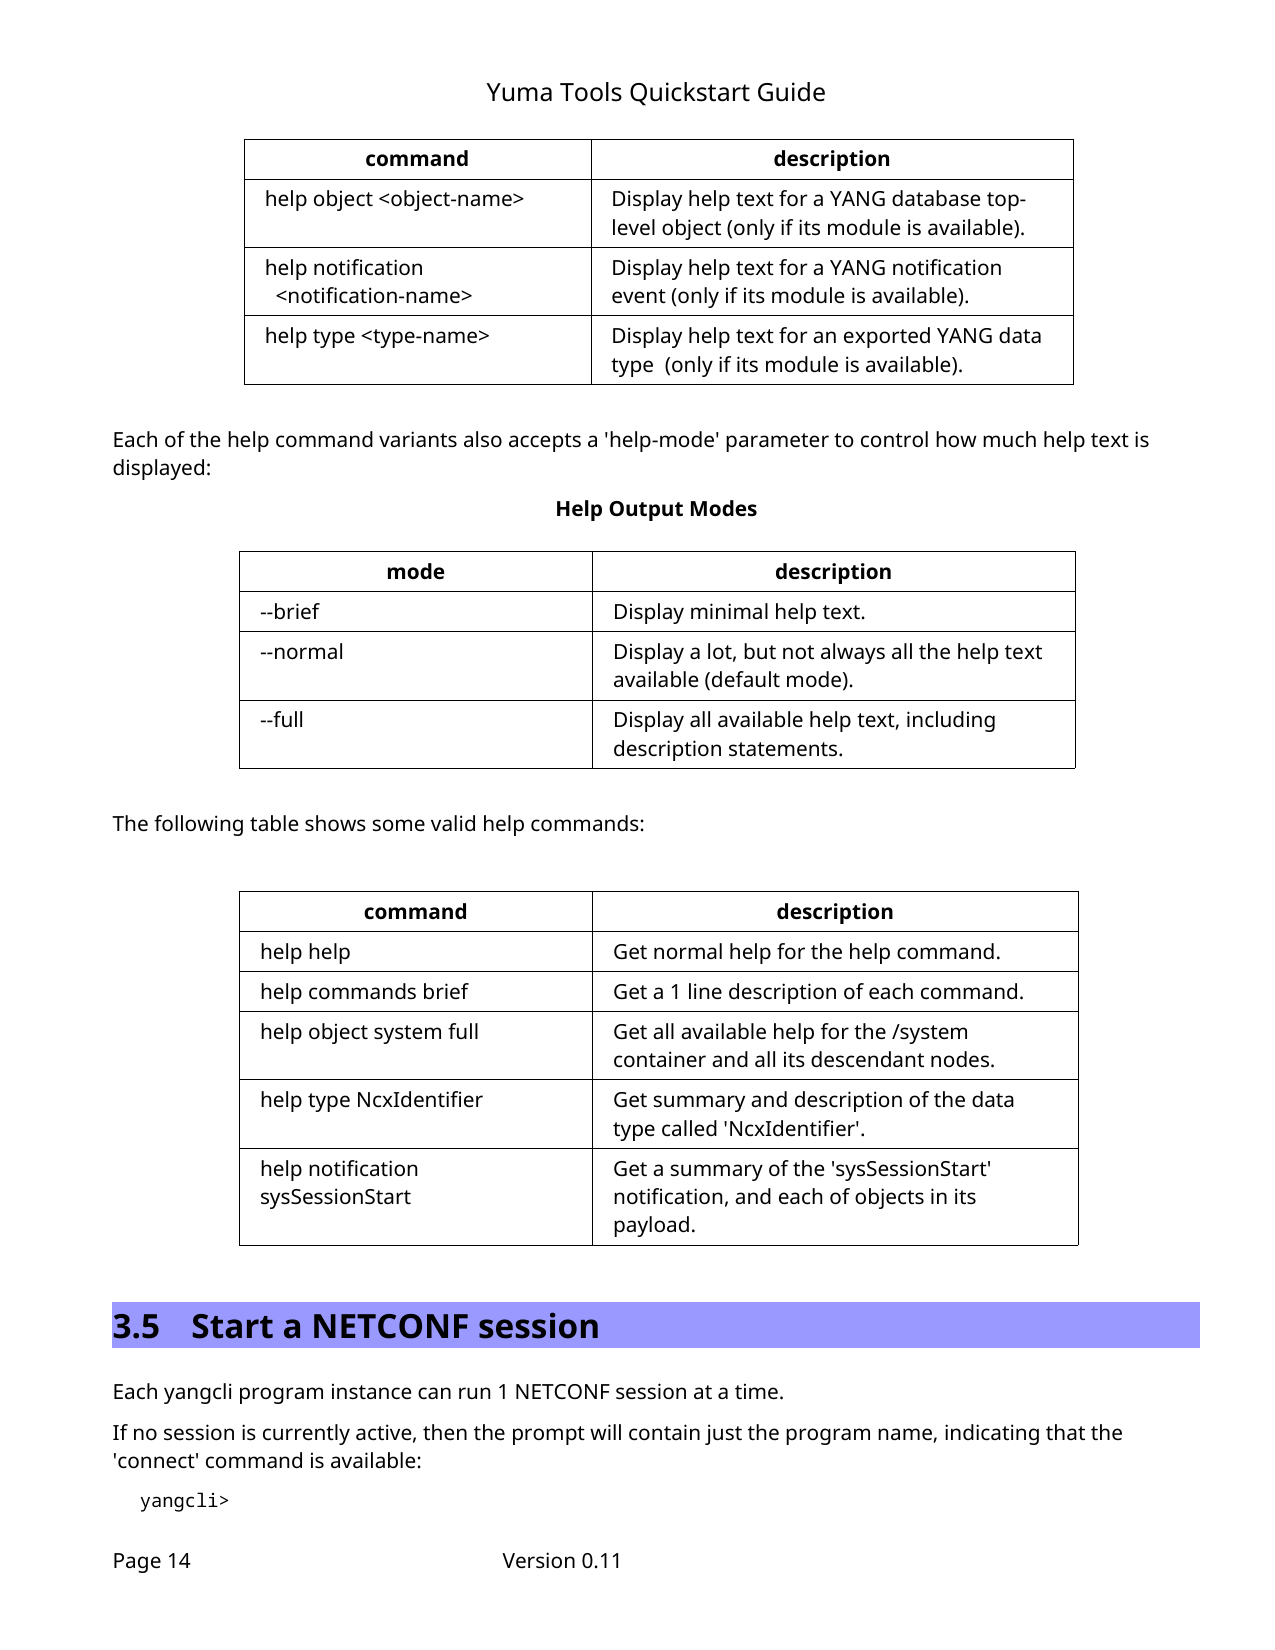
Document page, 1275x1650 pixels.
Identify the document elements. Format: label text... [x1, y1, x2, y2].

table_header description [593, 892, 1078, 931]
table_cell Display all available help text, including description statements. [593, 701, 1075, 768]
table_cell Get a 1 line description of each command. [593, 972, 1078, 1011]
table_cell Get normal help for the help command. [593, 932, 1078, 971]
table_cell help notification <notification-name> [245, 248, 591, 315]
table_cell help object system full [240, 1012, 592, 1079]
table_cell --full [240, 701, 592, 768]
table_cell Get a summary of the 'sysSessionStart' notification, and each of objects in its payload. [593, 1149, 1078, 1245]
table_cell Display help text for a YANG database top-level object (only if its module is available). [592, 180, 1073, 247]
table_cell --normal [240, 632, 592, 699]
subtitle Help Output Modes [127, 494, 1185, 523]
table_cell help type NcxIdentifier [240, 1080, 592, 1148]
table_cell help notification sysSessionStart [240, 1149, 592, 1245]
table_cell Display a lot, but not always all the help text available (default mode). [593, 632, 1075, 699]
table_header mode [240, 552, 592, 591]
table_cell Display minimal help text. [593, 592, 1075, 631]
text The following table shows some valid help commands: [112, 809, 1200, 837]
table_cell help help [240, 932, 592, 971]
text If no session is currently active, then the prompt will contain just the program name, indicating that the 'connect' command is available: [112, 1418, 1200, 1475]
table_header description [592, 140, 1073, 178]
table_header description [593, 552, 1075, 591]
subtitle Start a NETCONF session [112, 1302, 1200, 1348]
table_cell Get summary and description of the data type called 'NcxIdentifier'. [593, 1080, 1078, 1148]
table_cell Get all available help for the /system container and all its descendant nodes. [593, 1012, 1078, 1079]
text Each yangcli program instance can run 1 NETCONF session at a time. [112, 1377, 1200, 1405]
table_cell Display help text for an exported YANG data type (only if its module is available). [592, 316, 1073, 384]
table_cell help object <object-name> [245, 180, 591, 247]
table_cell Display help text for a YANG notification event (only if its module is available). [592, 248, 1073, 315]
text Each of the help command variants also accepts a 'help-mode' parameter to control how much help text is displayed: [112, 425, 1200, 482]
table_cell help commands brief [240, 972, 592, 1011]
table_header command [240, 892, 592, 931]
table_header command [245, 140, 591, 178]
table_cell --brief [240, 592, 592, 631]
text yangcli> [139, 1487, 1200, 1513]
table_cell help type <type-name> [245, 316, 591, 384]
